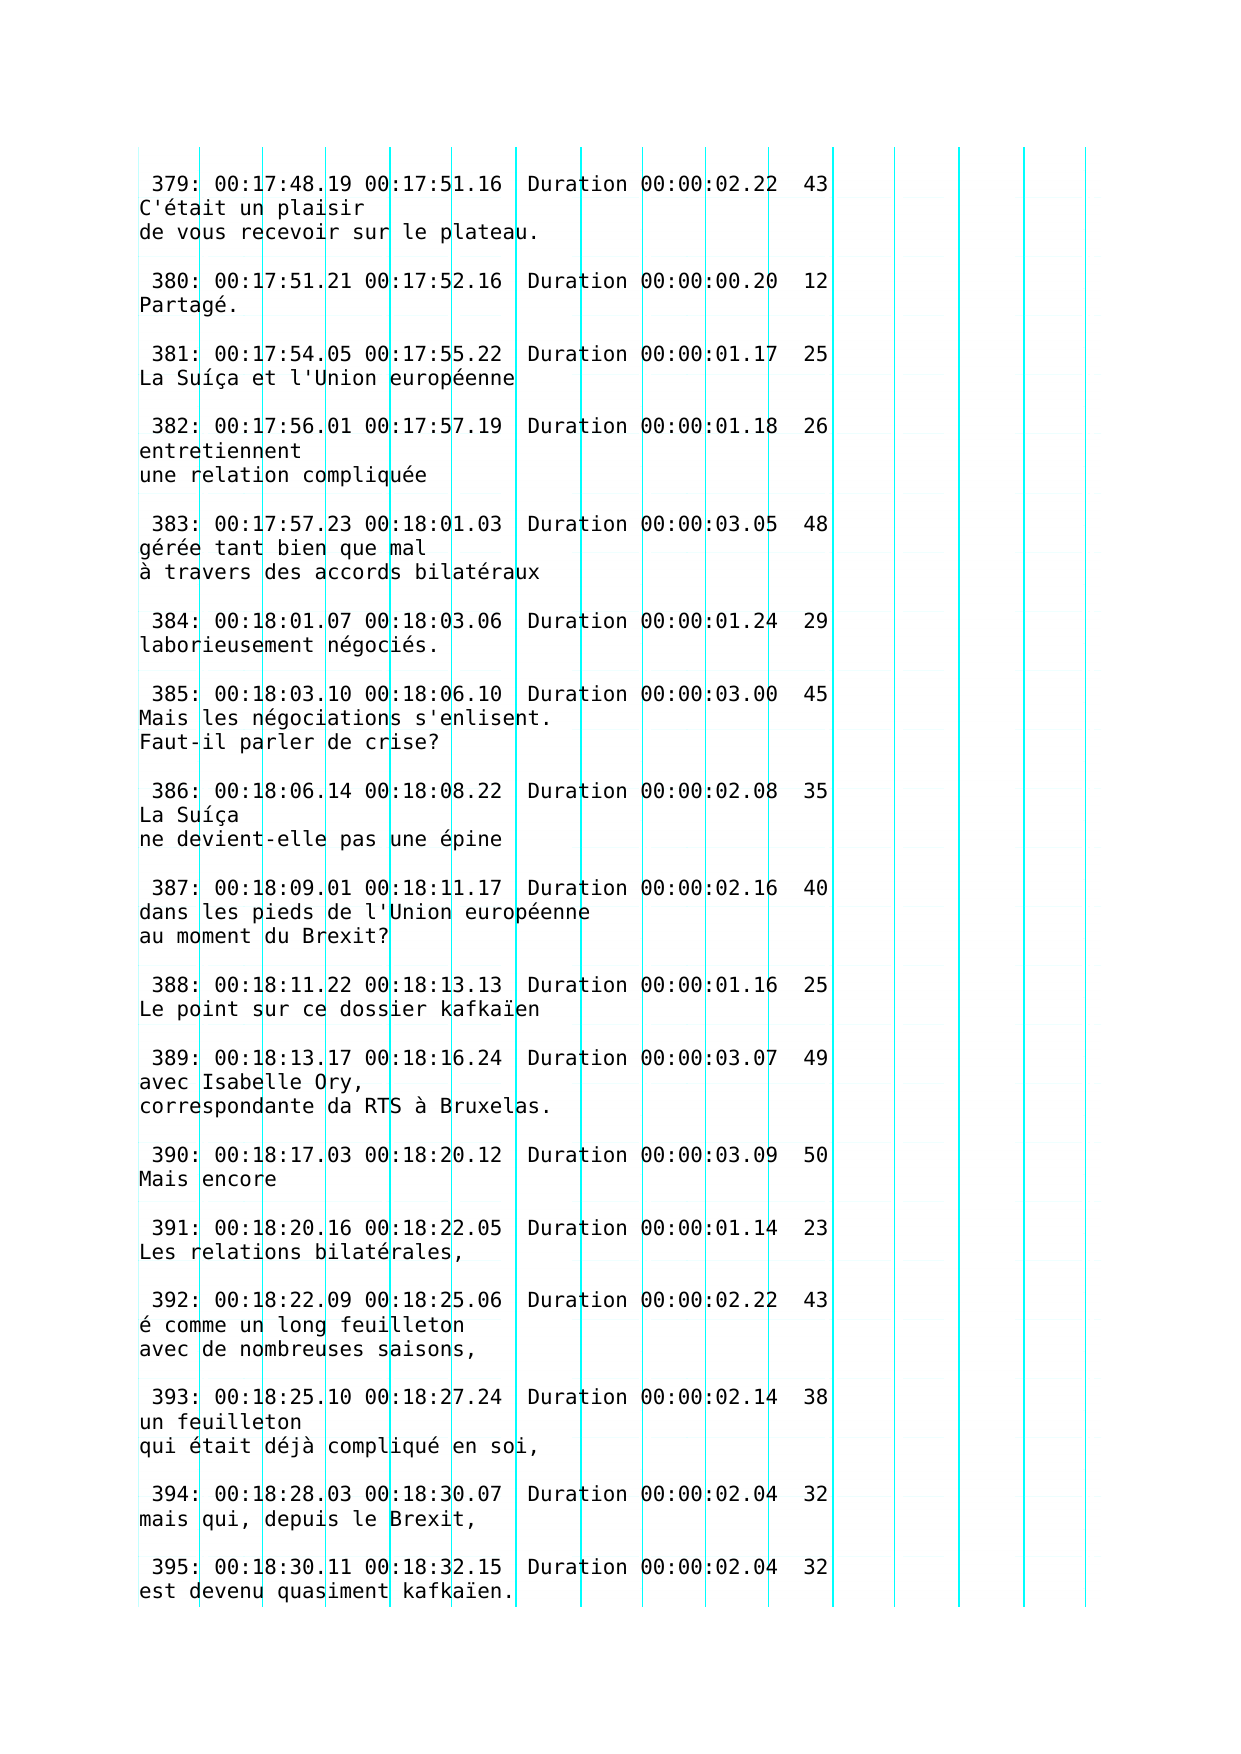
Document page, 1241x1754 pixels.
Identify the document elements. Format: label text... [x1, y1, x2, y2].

text é comme un long feuilleton [139, 1313, 1101, 1337]
text 380: 00:17:51.21 00:17:52.16 Duration 00:00:00.20 12 [139, 269, 1101, 293]
text Les relations bilatérales, [139, 1240, 1101, 1264]
text 381: 00:17:54.05 00:17:55.22 Duration 00:00:01.17 25 [139, 342, 1101, 366]
text 382: 00:17:56.01 00:17:57.19 Duration 00:00:01.18 26 [139, 414, 1101, 439]
text 388: 00:18:11.22 00:18:13.13 Duration 00:00:01.16 25 [139, 973, 1101, 997]
text 395: 00:18:30.11 00:18:32.15 Duration 00:00:02.04 32 [139, 1555, 1101, 1579]
text 393: 00:18:25.10 00:18:27.24 Duration 00:00:02.14 38 [139, 1385, 1101, 1410]
text La Suíça [139, 803, 1101, 827]
text 390: 00:18:17.03 00:18:20.12 Duration 00:00:03.09 50 [139, 1143, 1101, 1167]
text de vous recevoir sur le plateau. [139, 220, 1101, 245]
text 392: 00:18:22.09 00:18:25.06 Duration 00:00:02.22 43 [139, 1288, 1101, 1313]
text laborieusement négociés. [139, 633, 1101, 657]
text Faut-il parler de crise? [139, 730, 1101, 754]
text 387: 00:18:09.01 00:18:11.17 Duration 00:00:02.16 40 [139, 876, 1101, 900]
text 391: 00:18:20.16 00:18:22.05 Duration 00:00:01.14 23 [139, 1216, 1101, 1240]
text gérée tant bien que mal [139, 536, 1101, 560]
text Mais les négociations s'enlisent. [139, 706, 1101, 730]
text à travers des accords bilatéraux [139, 560, 1101, 584]
text correspondante da RTS à Bruxelas. [139, 1094, 1101, 1118]
text qui était déjà compliqué en soi, [139, 1434, 1101, 1458]
text 385: 00:18:03.10 00:18:06.10 Duration 00:00:03.00 45 [139, 682, 1101, 706]
picture [138, 147, 1102, 1607]
text 383: 00:17:57.23 00:18:01.03 Duration 00:00:03.05 48 [139, 512, 1101, 536]
text 379: 00:17:48.19 00:17:51.16 Duration 00:00:02.22 43 [139, 172, 1101, 196]
text La Suíça et l'Union européenne [139, 366, 1101, 390]
text 384: 00:18:01.07 00:18:03.06 Duration 00:00:01.24 29 [139, 609, 1101, 633]
text Mais encore [139, 1167, 1101, 1191]
text est devenu quasiment kafkaïen. [139, 1579, 1101, 1604]
text dans les pieds de l'Union européenne [139, 900, 1101, 924]
text Partagé. [139, 293, 1101, 317]
text 394: 00:18:28.03 00:18:30.07 Duration 00:00:02.04 32 [139, 1482, 1101, 1507]
text mais qui, depuis le Brexit, [139, 1507, 1101, 1531]
text une relation compliquée [139, 463, 1101, 487]
text ne devient-elle pas une épine [139, 827, 1101, 851]
text entretiennent [139, 439, 1101, 463]
text 386: 00:18:06.14 00:18:08.22 Duration 00:00:02.08 35 [139, 779, 1101, 803]
text au moment du Brexit? [139, 924, 1101, 948]
text un feuilleton [139, 1410, 1101, 1434]
text Le point sur ce dossier kafkaïen [139, 997, 1101, 1021]
text C'était un plaisir [139, 196, 1101, 220]
text 389: 00:18:13.17 00:18:16.24 Duration 00:00:03.07 49 [139, 1046, 1101, 1070]
text avec de nombreuses saisons, [139, 1337, 1101, 1361]
text avec Isabelle Ory, [139, 1070, 1101, 1094]
